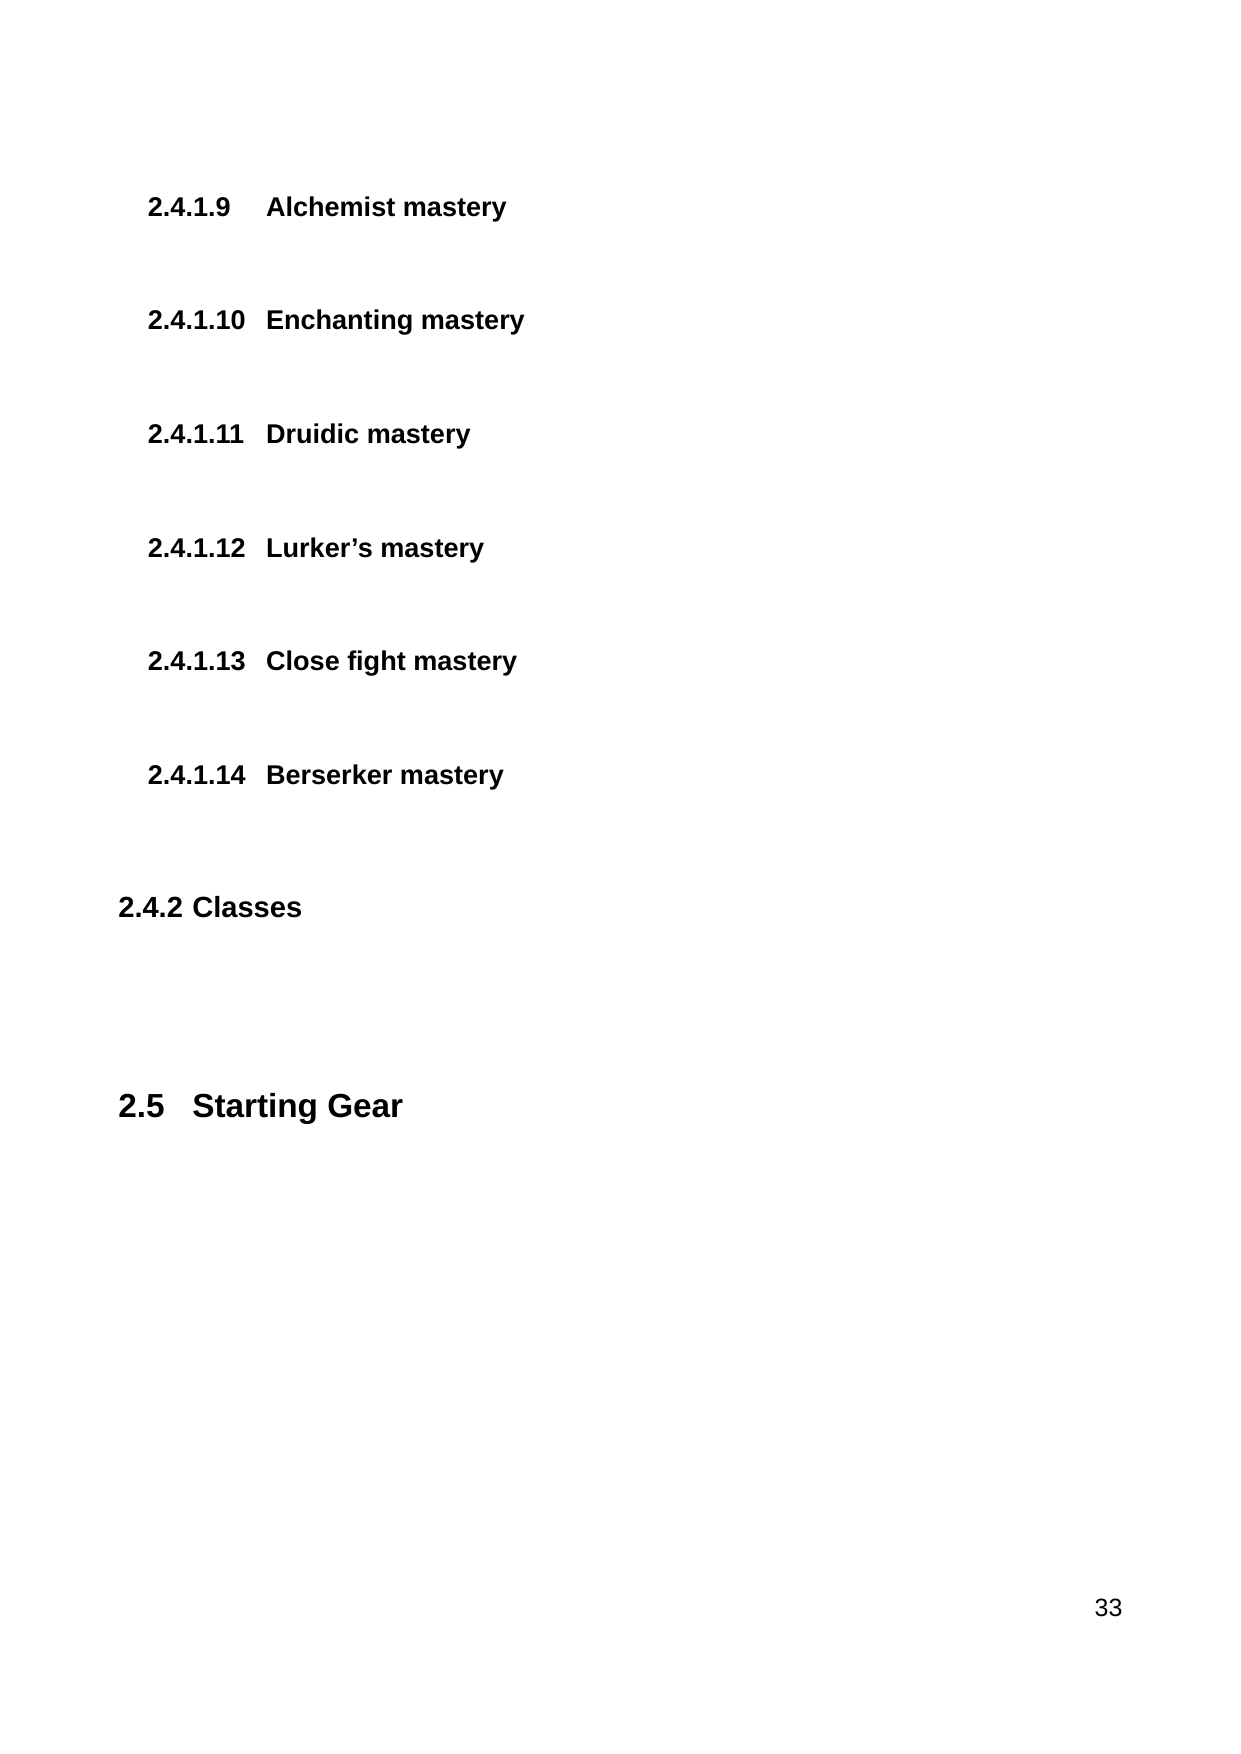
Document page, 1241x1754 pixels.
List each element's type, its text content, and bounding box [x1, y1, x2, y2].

subtitle Berserker mastery [118, 759, 605, 790]
subtitle Classes [118, 890, 605, 924]
subtitle Lurker’s mastery [118, 532, 605, 563]
subtitle Starting Gear [118, 1086, 605, 1124]
subtitle Alchemist mastery [118, 191, 605, 222]
subtitle Druidic mastery [118, 418, 605, 449]
subtitle Enchanting mastery [118, 304, 605, 336]
subtitle Close fight mastery [118, 645, 605, 676]
